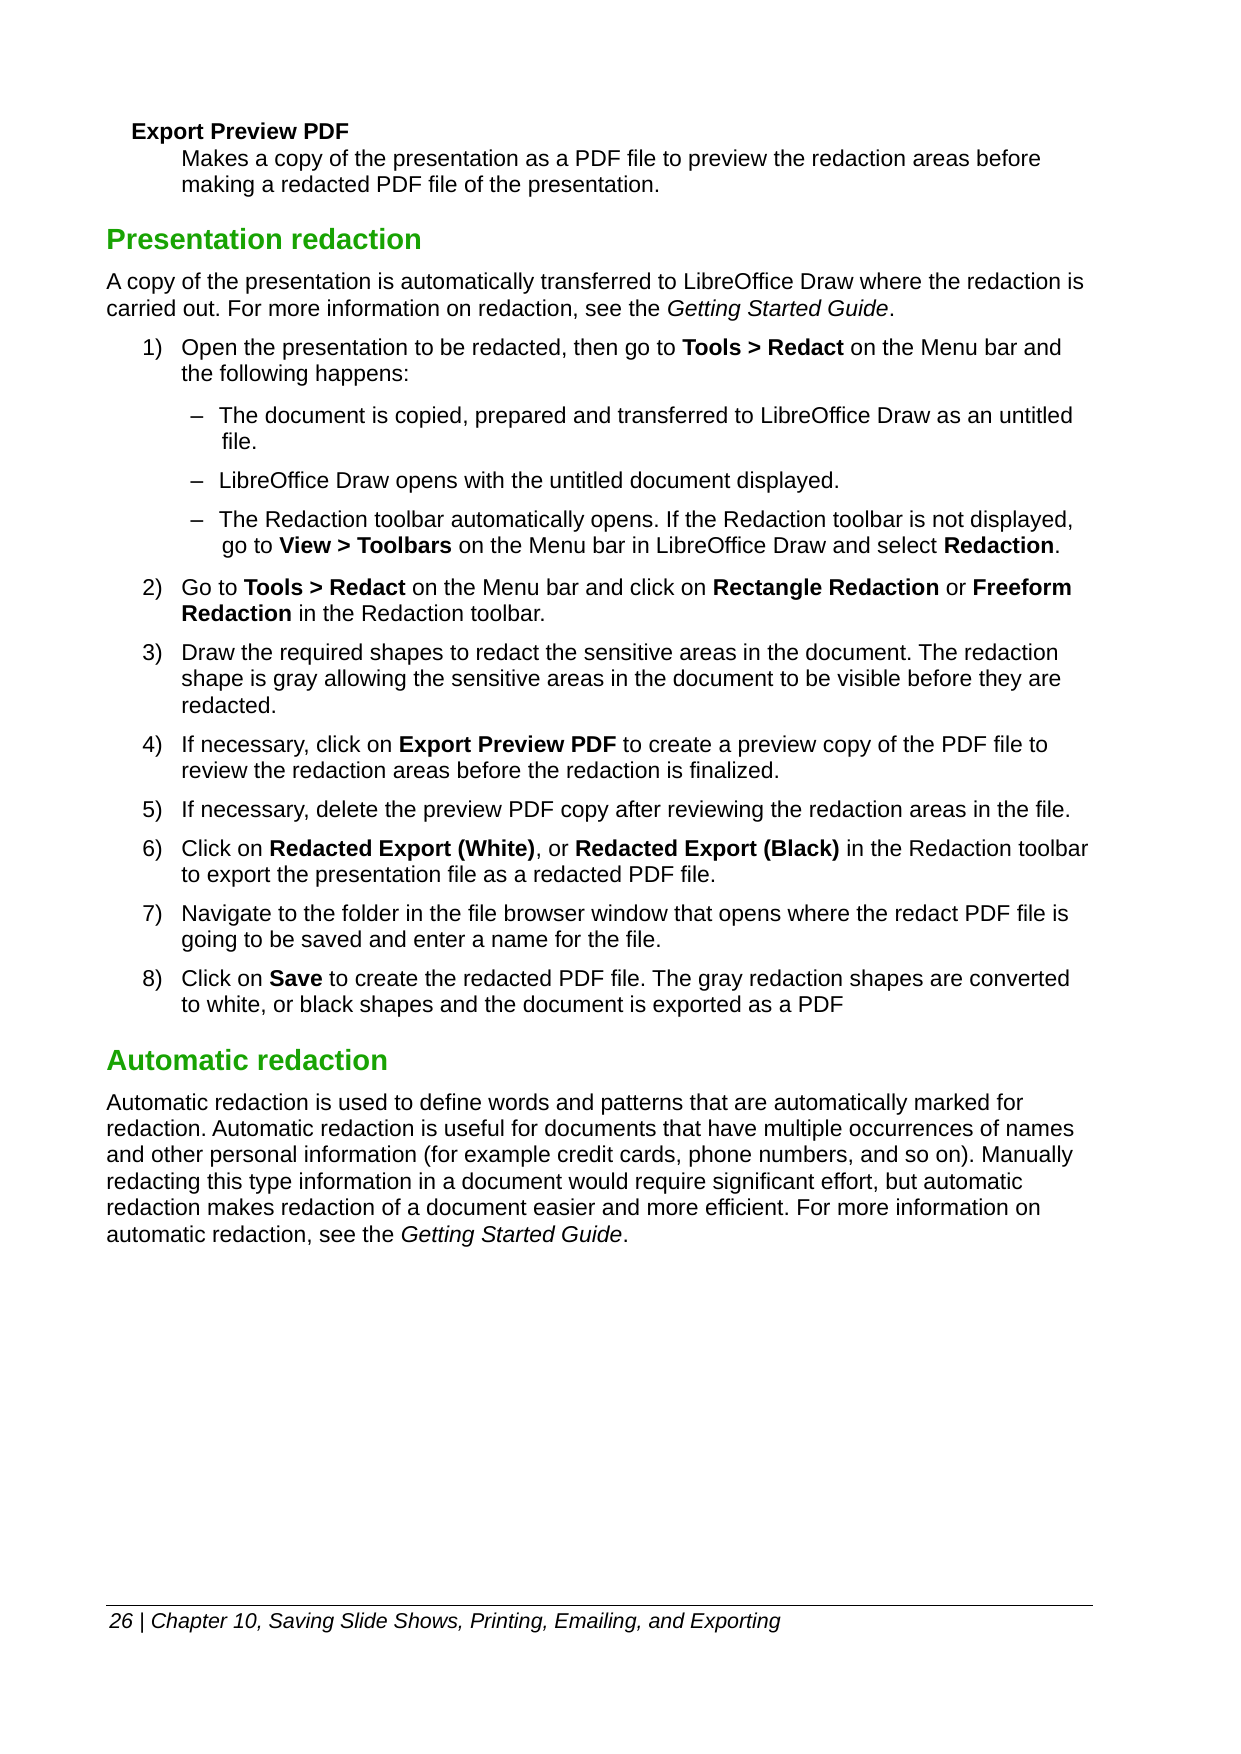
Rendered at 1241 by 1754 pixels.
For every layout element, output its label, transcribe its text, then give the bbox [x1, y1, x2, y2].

list Draw the required shapes to redact the sensitive areas in the document. The redaction shape is gray allowing the sensitive areas in the document to be visible before they are redacted. [162, 639, 1093, 718]
list Open the presentation to be redacted, then go to Tools > Redact on the Menu bar and the following happens: [162, 333, 1093, 386]
text Export Preview PDF [131, 118, 1093, 144]
list Navigate to the folder in the file browser window that opens where the redact PDF file is going to be saved and enter a name for the file. [162, 900, 1093, 952]
text Makes a copy of the presentation as a PDF file to preview the redaction areas before making a redacted PDF file of the presentation. [181, 144, 1093, 197]
list Click on Save to create the redacted PDF file. The gray redaction shapes are converted to white, or black shapes and the document is exported as a PDF [162, 965, 1093, 1018]
list LibreOffice Draw opens with the untitled document displayed. [187, 464, 1093, 493]
list If necessary, click on Export Preview PDF to create a preview copy of the PDF file to review the redaction areas before the redaction is finalized. [162, 731, 1093, 783]
list The document is copied, prepared and transferred to LibreOffice Draw as an untitled file. [187, 399, 1093, 454]
list The Redaction toolbar automatically opens. If the Redaction toolbar is not displayed, go to View > Toolbars on the Menu bar in LibreOffice Draw and select Redaction. [187, 503, 1093, 561]
text Automatic redaction is used to define words and patterns that are automatically marked for redaction. Automatic redaction is useful for documents that have multiple occurrences of names and other personal information (for example credit cards, phone numbers, and so on). Manually redacting this type information in a document would require significant effort, but automatic redaction makes redaction of a document easier and more efficient. For more information on automatic redaction, see the Getting Started Guide. [106, 1089, 1093, 1247]
text A copy of the presentation is automatically transferred to LibreOffice Draw where the redaction is carried out. For more information on redaction, see the Getting Started Guide. [106, 268, 1093, 321]
subtitle Automatic redaction [106, 1043, 1093, 1076]
list Click on Redacted Export (White), or Redacted Export (Black) in the Redaction toolbar to export the presentation file as a redacted PDF file. [162, 834, 1093, 887]
list Go to Tools > Redact on the Menu bar and click on Rectangle Redaction or Freeform Redaction in the Redaction toolbar. [162, 574, 1093, 626]
list If necessary, delete the preview PDF copy after reviewing the redaction areas in the file. [162, 796, 1093, 822]
subtitle Presentation redaction [106, 222, 1093, 256]
